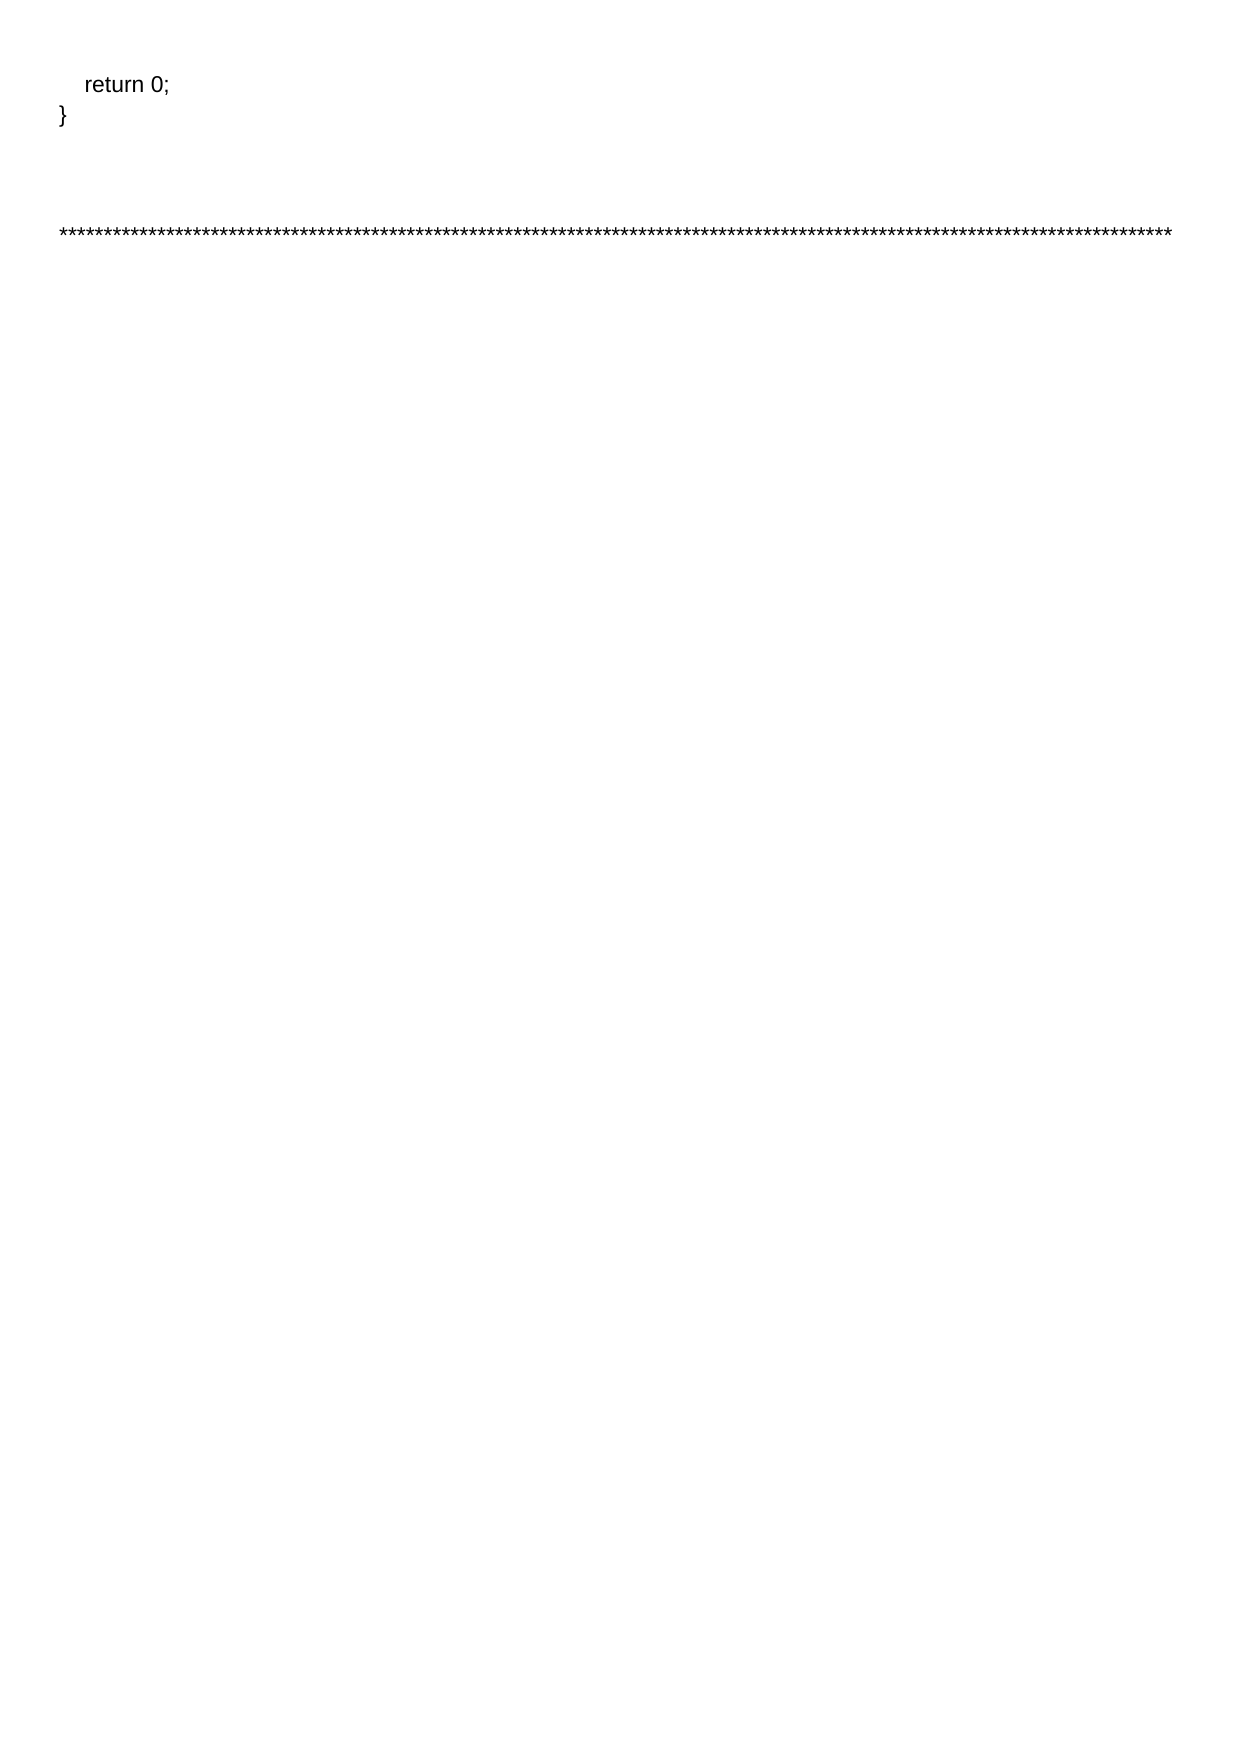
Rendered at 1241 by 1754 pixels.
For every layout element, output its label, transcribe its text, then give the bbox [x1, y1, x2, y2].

text return 0; [59, 71, 1181, 97]
text } [59, 101, 1181, 127]
text ***************************************************************************************************************************** [59, 222, 1181, 248]
